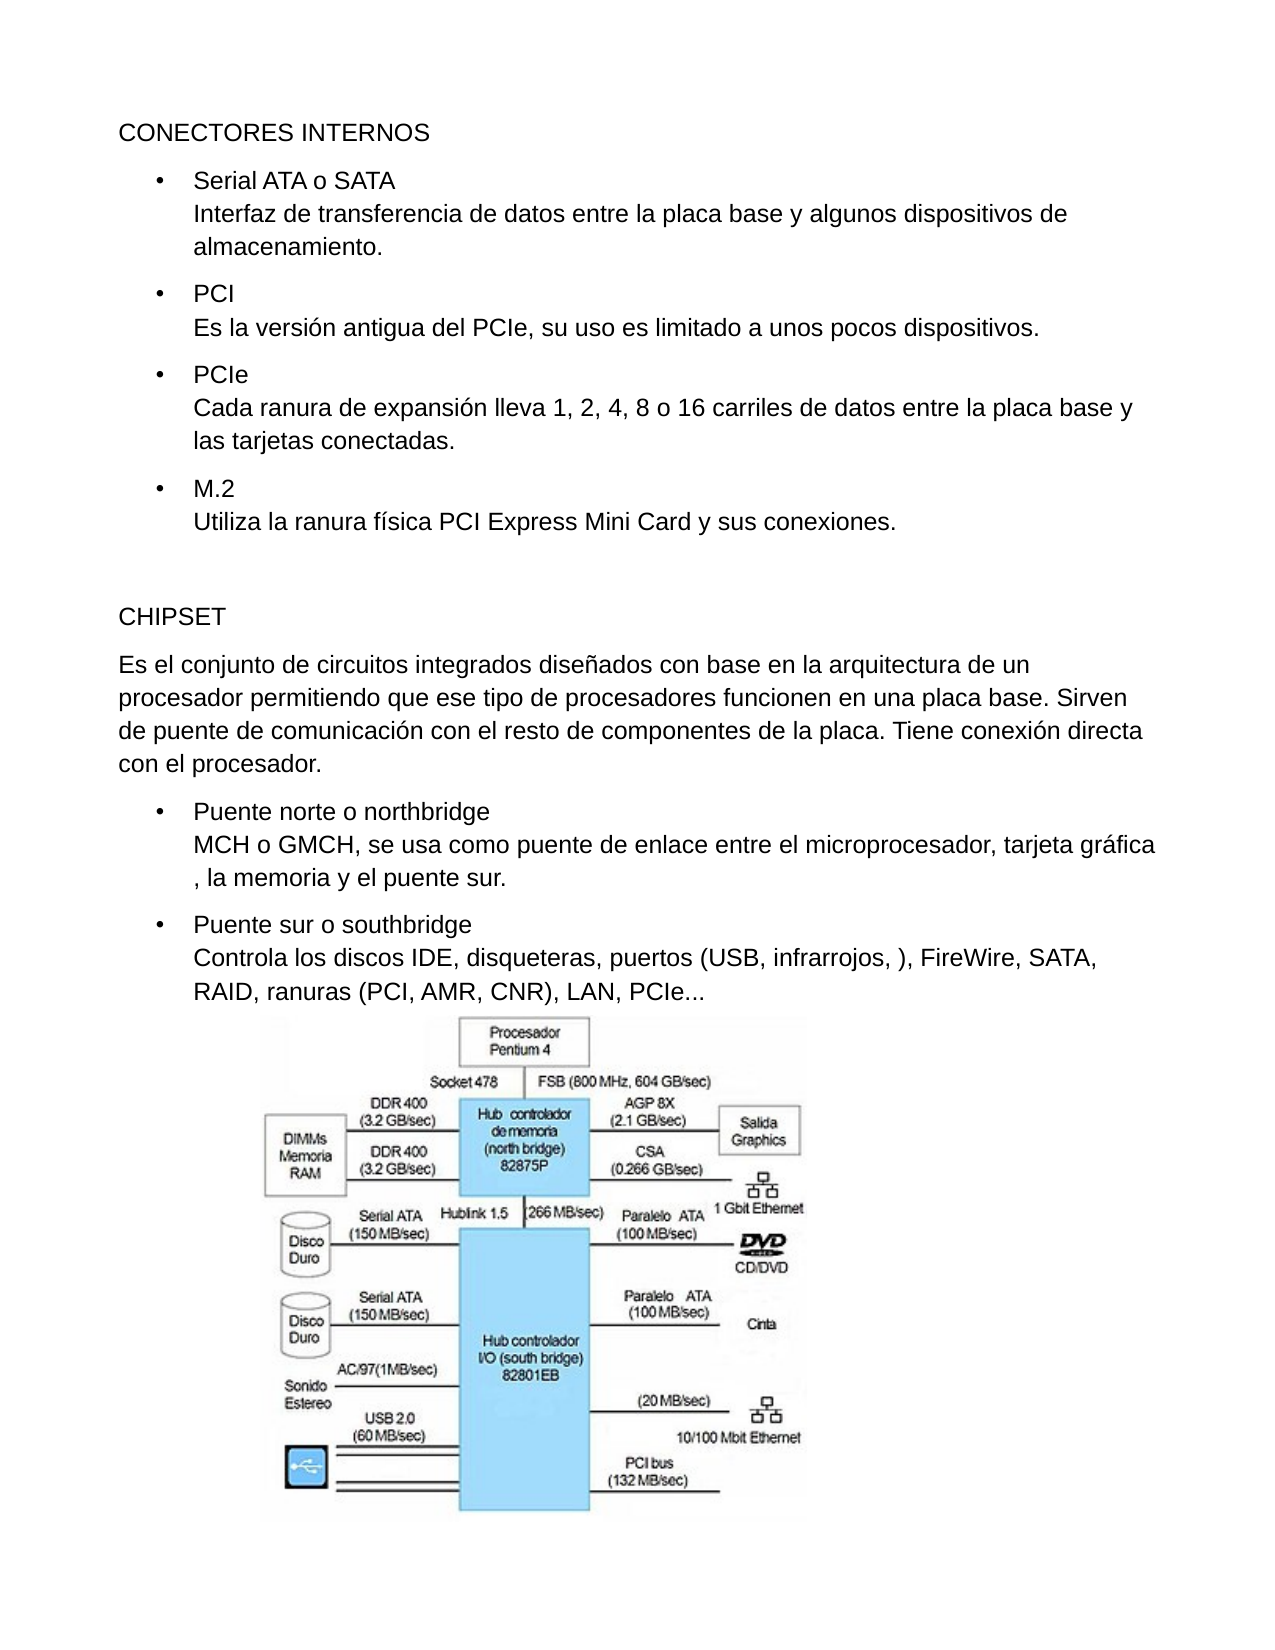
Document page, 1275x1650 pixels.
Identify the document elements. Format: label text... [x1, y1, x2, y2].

list Puente sur o southbridge Controla los discos IDE, disqueteras, puertos (USB, infrarrojos, ), FireWire, SATA, RAID, ranuras (PCI, AMR, CNR), LAN, PCIe... [156, 910, 1157, 1005]
picture [260, 1015, 808, 1522]
list PCIe Cada ranura de expansión lleva 1, 2, 4, 8 o 16 carriles de datos entre la placa base y las tarjetas conectadas. [156, 360, 1157, 455]
list Puente norte o northbridge MCH o GMCH, se usa como puente de enlace entre el microprocesador, tarjeta gráfica , la memoria y el puente sur. [156, 797, 1157, 891]
list PCI Es la versión antigua del PCIe, su uso es limitado a unos pocos dispositivos. [156, 279, 1157, 341]
text CONECTORES INTERNOS [118, 118, 1157, 147]
list Serial ATA o SATA Interfaz de transferencia de datos entre la placa base y algunos dispositivos de almacenamiento. [156, 166, 1157, 261]
text CHIPSET [118, 602, 1157, 631]
list M.2 Utiliza la ranura física PCI Express Mini Card y sus conexiones. [156, 474, 1157, 536]
text Es el conjunto de circuitos integrados diseñados con base en la arquitectura de un procesador permitiendo que ese tipo de procesadores funcionen en una placa base. Sirven de puente de comunicación con el resto de componentes de la placa. Tiene conexión directa con el procesador. [118, 650, 1157, 778]
